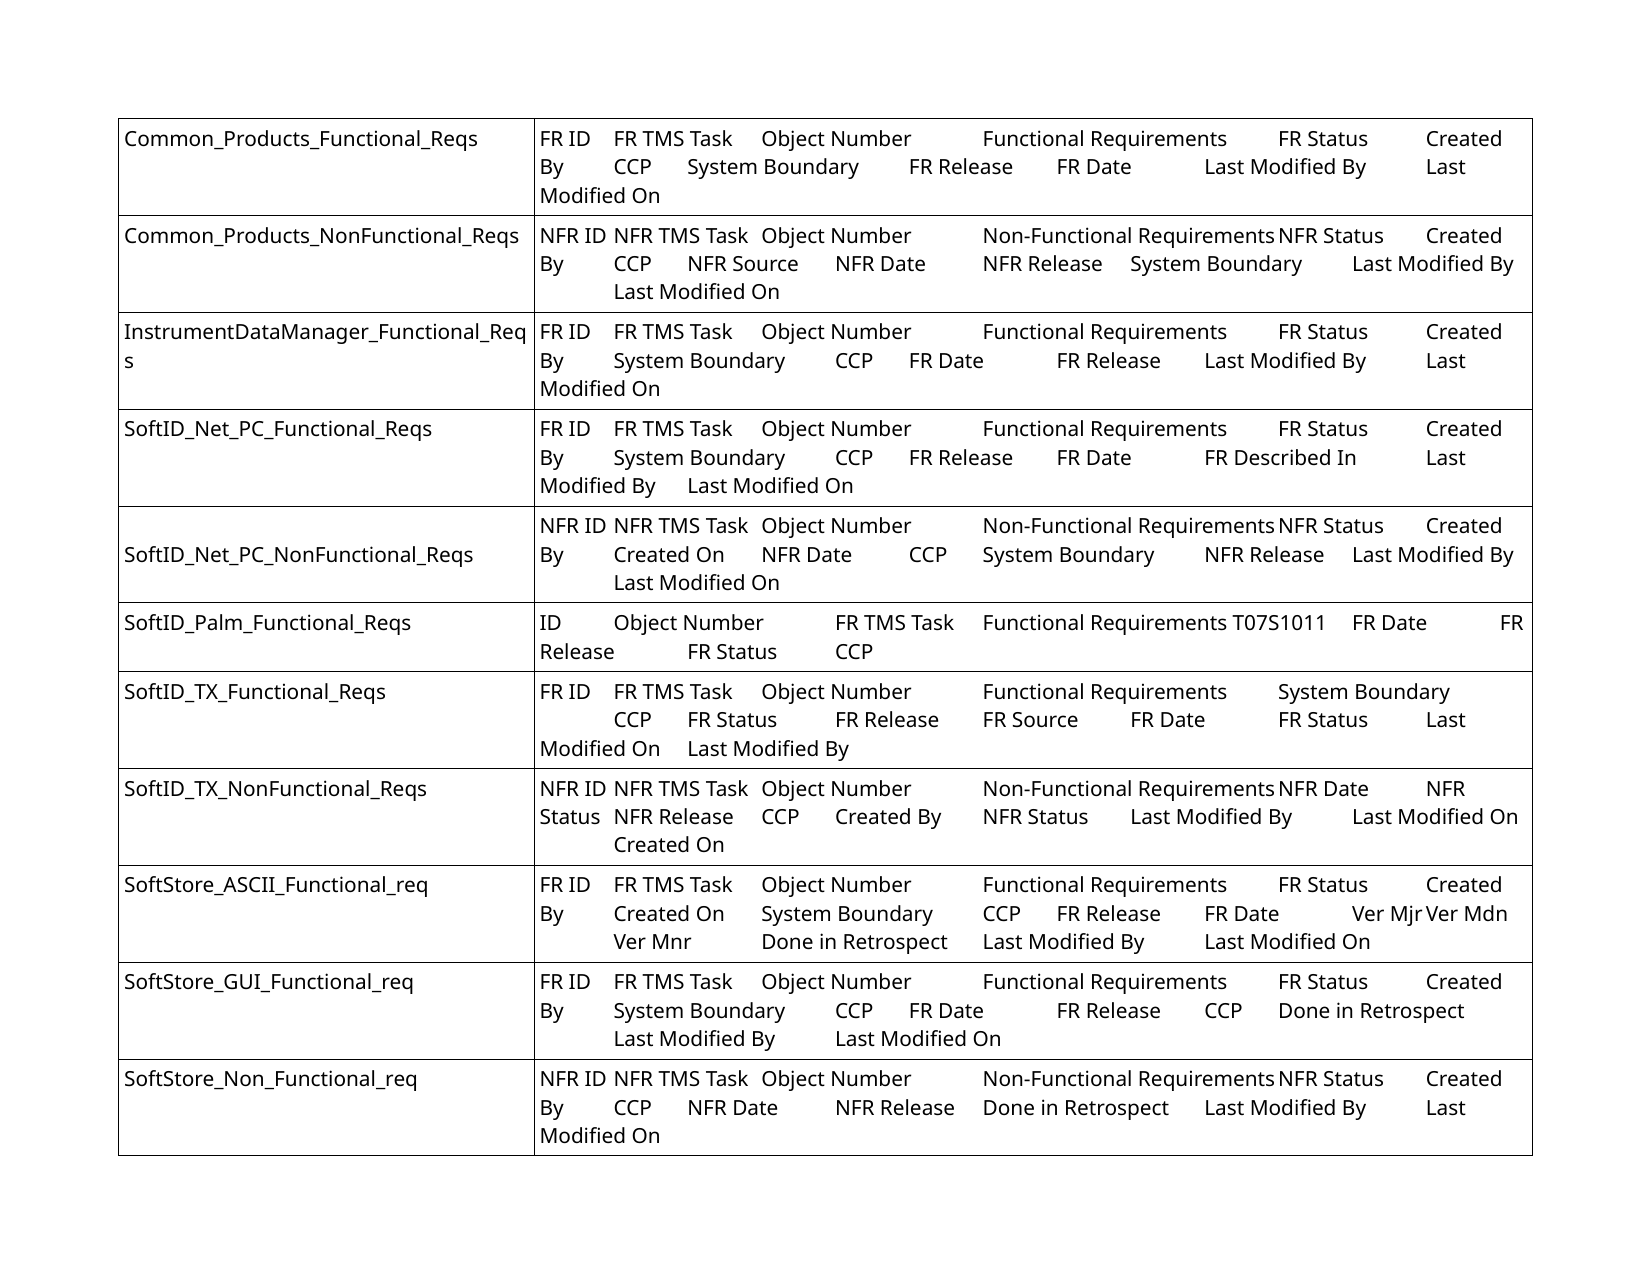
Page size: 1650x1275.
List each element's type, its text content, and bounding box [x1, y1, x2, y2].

table_cell SoftID_Net_PC_NonFunctional_Reqs [119, 507, 534, 602]
table_cell FR ID FR TMS Task Object Number Functional Requirements FR Status Created By System Boundary CCP FR Date FR Release Last Modified By Last Modified On [535, 313, 1532, 409]
table_header Common_Products_Functional_Reqs [119, 119, 534, 215]
table_cell SoftStore_Non_Functional_req [119, 1060, 534, 1155]
table_cell NFR ID NFR TMS Task Object Number Non-Functional Requirements NFR Status Created By CCP NFR Date NFR Release Done in Retrospect Last Modified By Last Modified On [535, 1060, 1532, 1155]
table_cell FR ID FR TMS Task Object Number Functional Requirements FR Status Created By System Boundary CCP FR Release FR Date FR Described In Last Modified By Last Modified On [535, 410, 1532, 506]
table_cell NFR ID NFR TMS Task Object Number Non-Functional Requirements NFR Status Created By Created On NFR Date CCP System Boundary NFR Release Last Modified By Last Modified On [535, 507, 1532, 602]
table_cell FR ID FR TMS Task Object Number Functional Requirements FR Status Created By Created On System Boundary CCP FR Release FR Date Ver Mjr Ver Mdn Ver Mnr Done in Retrospect Last Modified By Last Modified On [535, 866, 1532, 962]
table_cell Common_Products_NonFunctional_Reqs [119, 216, 534, 312]
table_cell SoftStore_GUI_Functional_req [119, 963, 534, 1058]
table_cell ID Object Number FR TMS Task Functional Requirements T07S1011 FR Date FR Release FR Status CCP [535, 603, 1532, 671]
table_cell SoftID_Net_PC_Functional_Reqs [119, 410, 534, 506]
table_header FR ID FR TMS Task Object Number Functional Requirements FR Status Created By CCP System Boundary FR Release FR Date Last Modified By Last Modified On [535, 119, 1532, 215]
table_cell NFR ID NFR TMS Task Object Number Non-Functional Requirements NFR Status Created By CCP NFR Source NFR Date NFR Release System Boundary Last Modified By Last Modified On [535, 216, 1532, 312]
table_cell FR ID FR TMS Task Object Number Functional Requirements FR Status Created By System Boundary CCP FR Date FR Release CCP Done in Retrospect Last Modified By Last Modified On [535, 963, 1532, 1058]
table_cell SoftID_TX_Functional_Reqs [119, 672, 534, 768]
table_cell SoftStore_ASCII_Functional_req [119, 866, 534, 962]
table_cell SoftID_Palm_Functional_Reqs [119, 603, 534, 671]
table_cell SoftID_TX_NonFunctional_Reqs [119, 769, 534, 865]
table_cell InstrumentDataManager_Functional_Reqs [119, 313, 534, 409]
table_cell FR ID FR TMS Task Object Number Functional Requirements System Boundary CCP FR Status FR Release FR Source FR Date FR Status Last Modified On Last Modified By [535, 672, 1532, 768]
table_cell NFR ID NFR TMS Task Object Number Non-Functional Requirements NFR Date NFR Status NFR Release CCP Created By NFR Status Last Modified By Last Modified On Created On [535, 769, 1532, 865]
